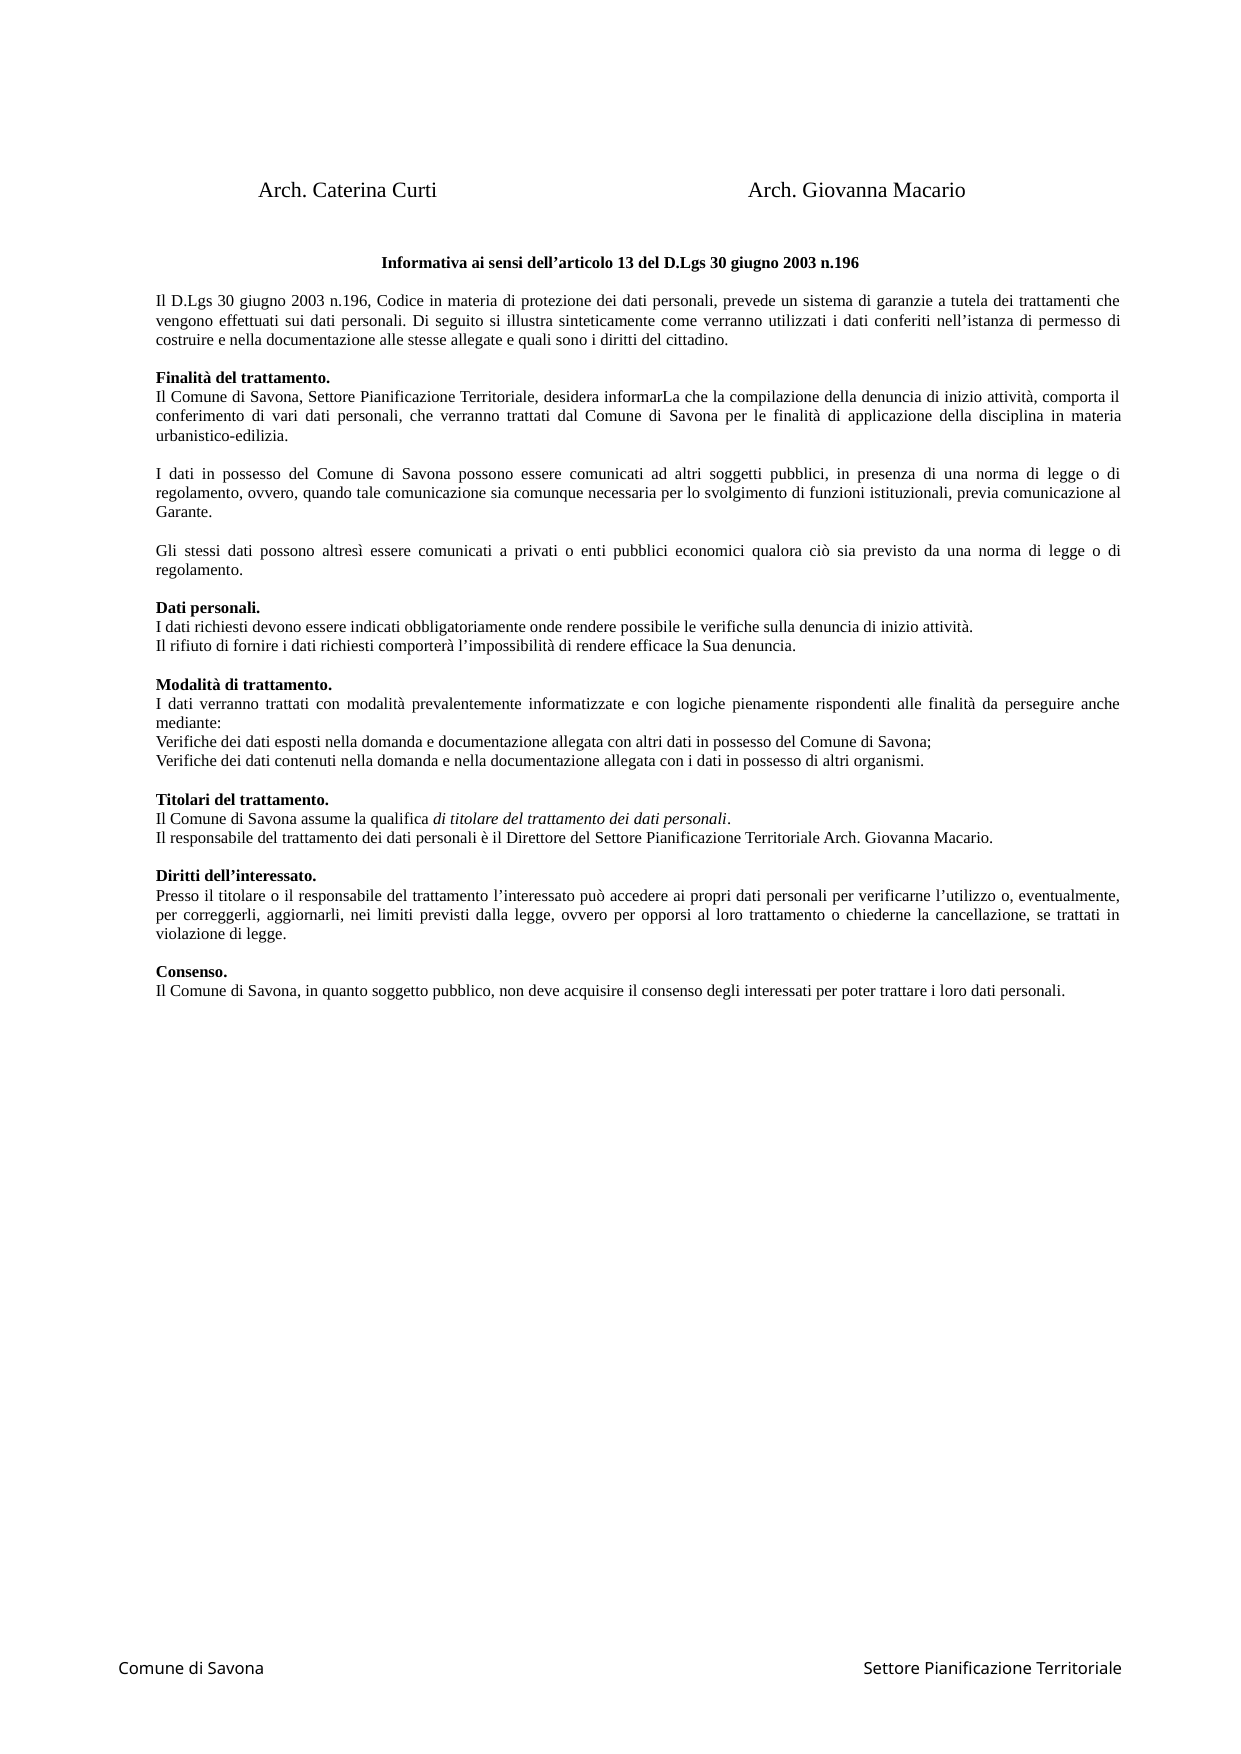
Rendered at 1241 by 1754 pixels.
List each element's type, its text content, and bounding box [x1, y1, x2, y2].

text Dati personali. [156, 598, 1122, 617]
table_cell Arch. Caterina Curti [111, 177, 546, 228]
text Verifiche dei dati contenuti nella domanda e nella documentazione allegata con i dati in possesso di altri organismi. [156, 751, 1122, 770]
text I dati in possesso del Comune di Savona possono essere comunicati ad altri soggetti pubblici, in presenza di una norma di legge o di regolamento, ovvero, quando tale comunicazione sia comunque necessaria per lo svolgimento di funzioni istituzionali, previa comunicazione al Garante. [156, 464, 1122, 521]
text Verifiche dei dati esposti nella domanda e documentazione allegata con altri dati in possesso del Comune di Savona; [156, 732, 1122, 751]
table_cell Arch. Giovanna Macario [546, 177, 1129, 228]
text Il D.Lgs 30 giugno 2003 n.196, Codice in materia di protezione dei dati personali, prevede un sistema di garanzie a tutela dei trattamenti che vengono effettuati sui dati personali. Di seguito si illustra sinteticamente come verranno utilizzati i dati conferiti nell’istanza di permesso di costruire e nella documentazione alle stesse allegate e quali sono i diritti del cittadino. [156, 291, 1122, 349]
subtitle Informativa ai sensi dell’articolo 13 del D.Lgs 30 giugno 2003 n.196 [118, 253, 1122, 272]
text Il Comune di Savona assume la qualifica di titolare del trattamento dei dati personali. [156, 809, 1122, 828]
text Titolari del trattamento. [156, 789, 1122, 809]
text Il rifiuto di fornire i dati richiesti comporterà l’impossibilità di rendere efficace la Sua denuncia. [156, 636, 1122, 655]
text Consenso. [156, 962, 1122, 981]
text Gli stessi dati possono altresì essere comunicati a privati o enti pubblici economici qualora ciò sia previsto da una norma di legge o di regolamento. [156, 540, 1122, 579]
text Il responsabile del trattamento dei dati personali è il Direttore del Settore Pianificazione Territoriale Arch. Giovanna Macario. [156, 828, 1122, 847]
text Presso il titolare o il responsabile del trattamento l’interessato può accedere ai propri dati personali per verificarne l’utilizzo o, eventualmente, per correggerli, aggiornarli, nei limiti previsti dalla legge, ovvero per opporsi al loro trattamento o chiederne la cancellazione, se trattati in violazione di legge. [156, 885, 1122, 943]
text Modalità di trattamento. [156, 674, 1122, 694]
text Diritti dell’interessato. [156, 866, 1122, 885]
text Il Comune di Savona, Settore Pianificazione Territoriale, desidera informarLa che la compilazione della denuncia di inizio attività, comporta il conferimento di vari dati personali, che verranno trattati dal Comune di Savona per le finalità di applicazione della disciplina in materia urbanistico-edilizia. [156, 387, 1122, 444]
text I dati verranno trattati con modalità prevalentemente informatizzate e con logiche pienamente rispondenti alle finalità da perseguire anche mediante: [156, 694, 1122, 732]
text Il Comune di Savona, in quanto soggetto pubblico, non deve acquisire il consenso degli interessati per poter trattare i loro dati personali. [156, 981, 1122, 1000]
text I dati richiesti devono essere indicati obbligatoriamente onde rendere possibile le verifiche sulla denuncia di inizio attività. [156, 617, 1122, 636]
text Finalità del trattamento. [118, 368, 1122, 387]
